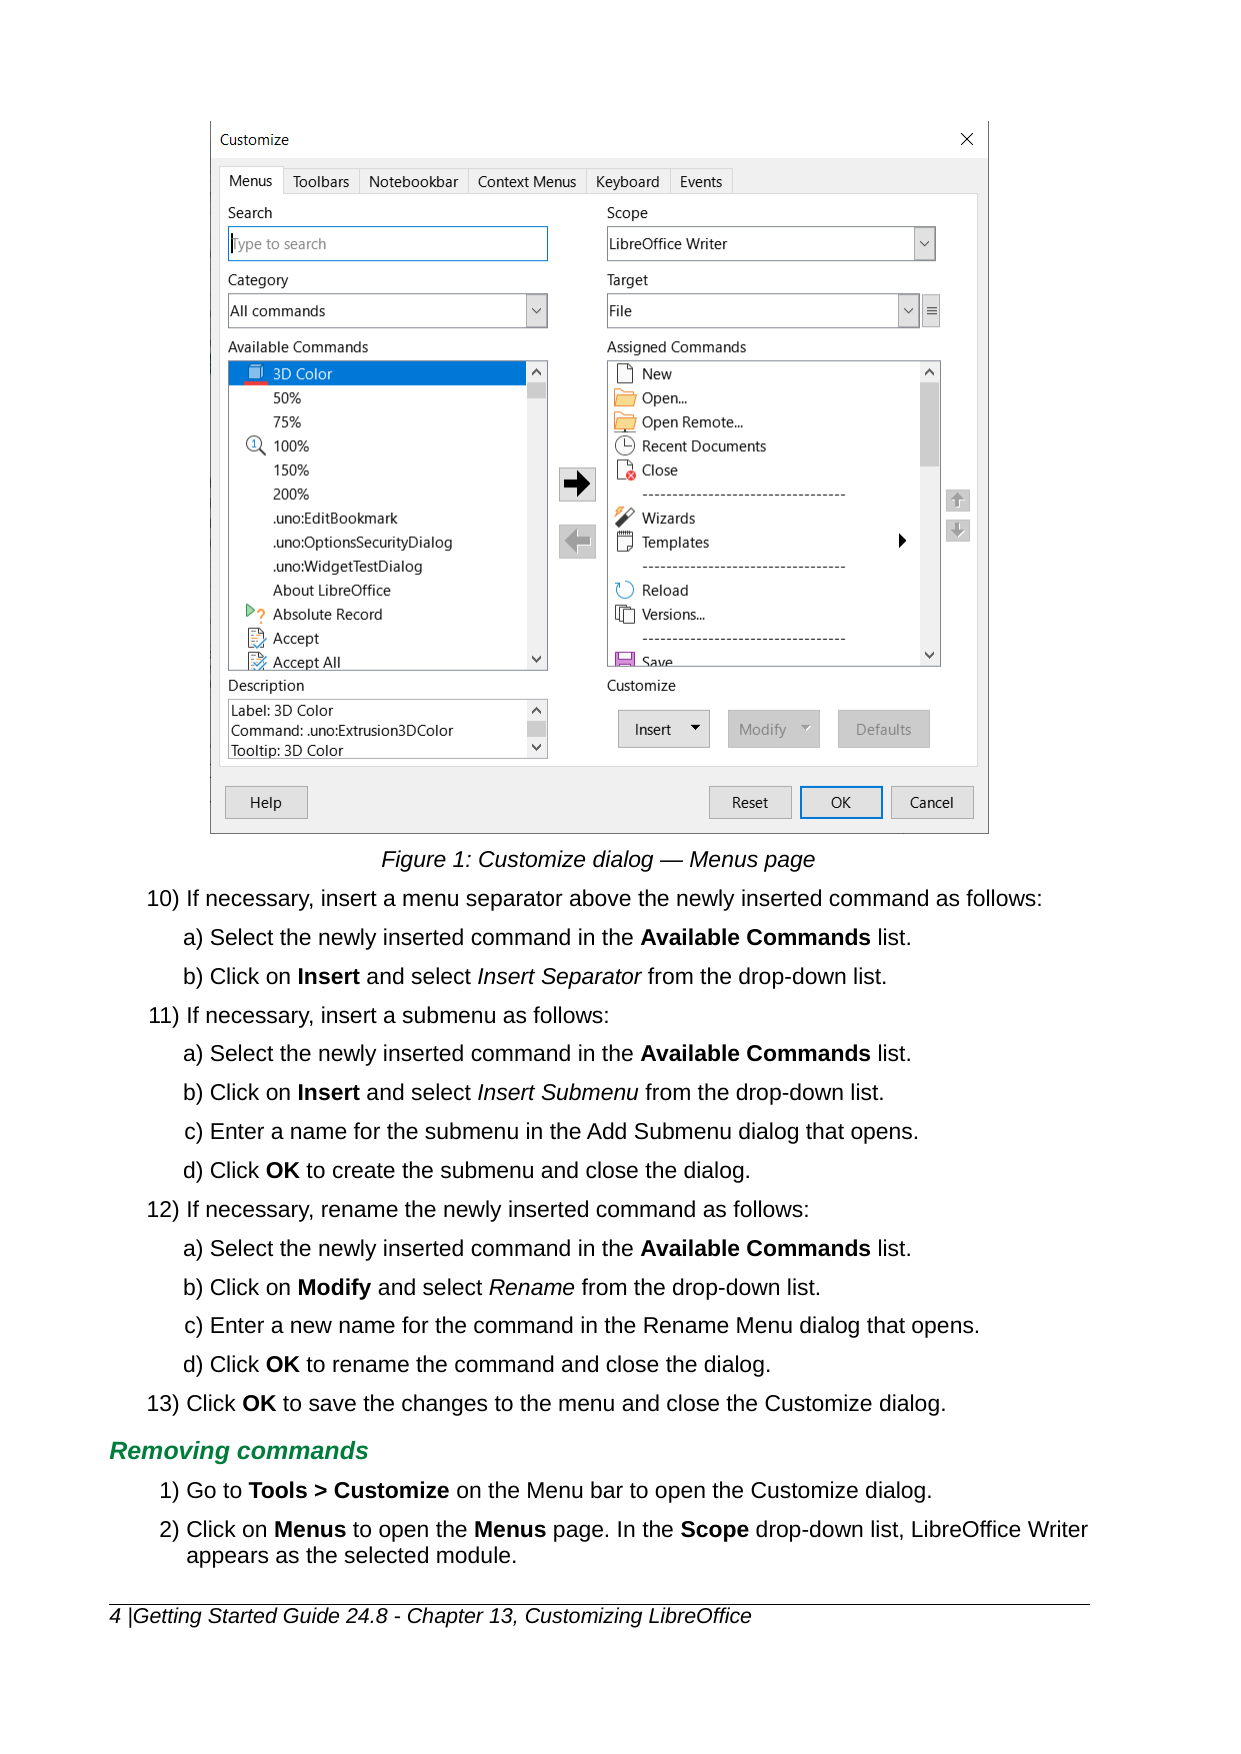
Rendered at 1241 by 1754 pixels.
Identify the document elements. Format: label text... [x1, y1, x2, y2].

list If necessary, insert a submenu as follows: [186, 1002, 1090, 1028]
list Select the newly inserted command in the Available Commands list. [209, 924, 1090, 950]
list Click on Modify and select Rename from the drop‑down list. [209, 1273, 1090, 1300]
list Go to Tools > Customize on the Menu bar to open the Customize dialog. [186, 1477, 1090, 1503]
list Enter a name for the submenu in the Add Submenu dialog that opens. [209, 1118, 1090, 1144]
list Click OK to save the changes to the menu and close the Customize dialog. [186, 1390, 1090, 1416]
list Enter a new name for the command in the Rename Menu dialog that opens. [209, 1312, 1090, 1339]
list Select the newly inserted command in the Available Commands list. [209, 1235, 1090, 1261]
list If necessary, rename the newly inserted command as follows: [186, 1196, 1090, 1222]
list Click on Insert and select Insert Submenu from the drop‑down list. [209, 1079, 1090, 1106]
list Click on Menus to open the Menus page. In the Scope drop-down list, LibreOffice Writer appears as the selected module. [186, 1516, 1090, 1569]
text Figure 1: Customize dialog — Menus page [210, 846, 989, 873]
subtitle Removing commands [109, 1436, 1090, 1465]
picture [210, 121, 989, 834]
list Click OK to create the submenu and close the dialog. [209, 1157, 1090, 1183]
list Click OK to rename the command and close the dialog. [209, 1351, 1090, 1378]
list Click on Insert and select Insert Separator from the drop‑down list. [209, 963, 1090, 989]
list If necessary, insert a menu separator above the newly inserted command as follows: [186, 885, 1090, 911]
list Select the newly inserted command in the Available Commands list. [209, 1040, 1090, 1067]
